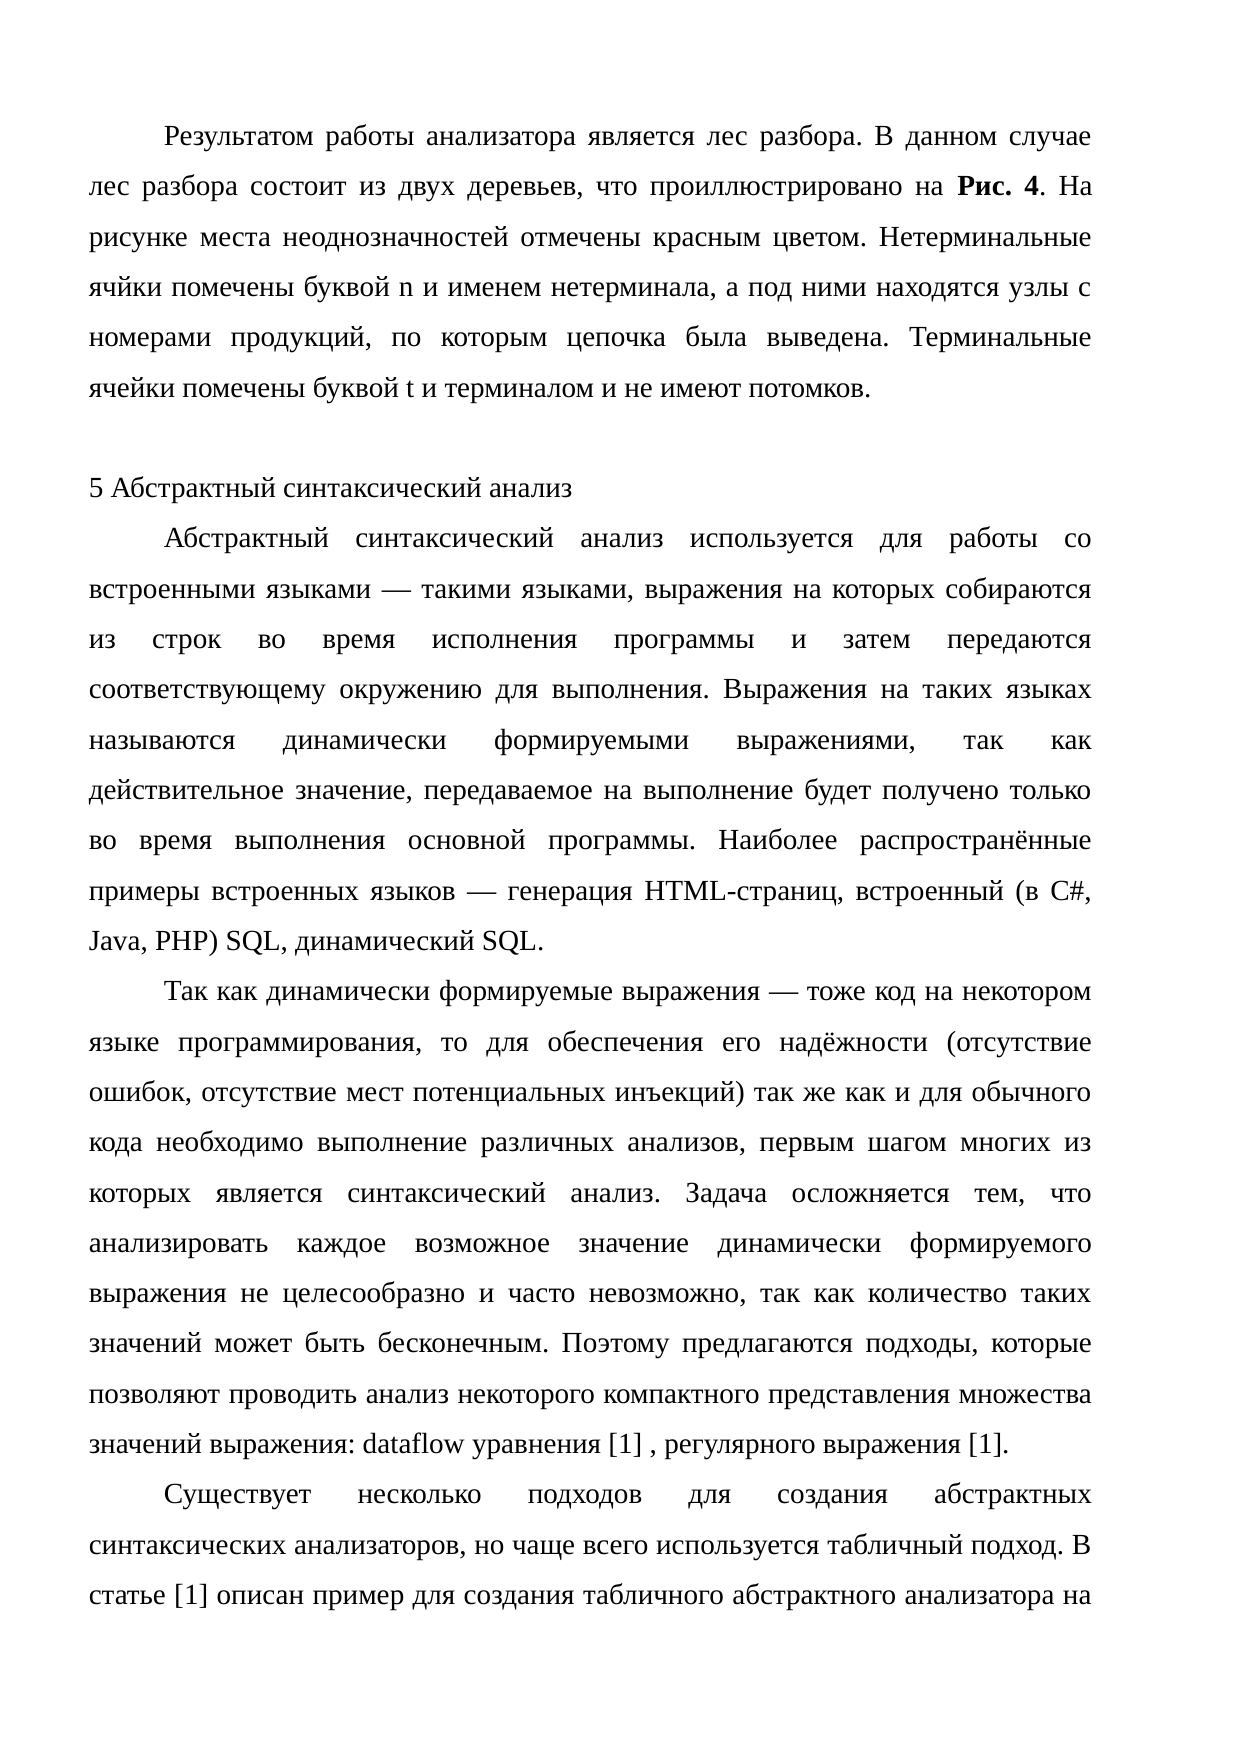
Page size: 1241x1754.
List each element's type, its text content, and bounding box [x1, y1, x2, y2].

text 5 Абстрактный синтаксический анализ [88, 470, 1093, 504]
text Абстрактный синтаксический анализ используется для работы со встроенными языками — такими языками, выражения на которых собираются из строк во время исполнения программы и затем передаются соответствующему окружению для выполнения. Выражения на таких языках называются динамически формируемыми выражениями, так как действительное значение, передаваемое на выполнение будет получено только во время выполнения основной программы. Наиболее распространённые примеры встроенных языков — генерация HTML-страниц, встроенный (в C#, Java, PHP) SQL, динамический SQL. [88, 521, 1093, 957]
text Результатом работы анализатора является лес разбора. В данном случае лес разбора состоит из двух деревьев, что проиллюстрировано на Рис. 4. На рисунке места неоднозначностей отмечены красным цветом. Нетерминальные ячйки помечены буквой n и именем нетерминала, а под ними находятся узлы с номерами продукций, по которым цепочка была выведена. Терминальные ячейки помечены буквой t и терминалом и не имеют потомков. [88, 118, 1093, 403]
text Существует несколько подходов для создания абстрактных синтаксических анализаторов, но чаще всего используется табличный подход. В статье [1] описан пример для создания табличного абстрактного анализатора на [88, 1477, 1093, 1611]
text Так как динамически формируемые выражения — тоже код на некотором языке программирования, то для обеспечения его надёжности (отсутствие ошибок, отсутствие мест потенциальных инъекций) так же как и для обычного кода необходимо выполнение различных анализов, первым шагом многих из которых является синтаксический анализ. Задача осложняется тем, что анализировать каждое возможное значение динамически формируемого выражения не целесообразно и часто невозможно, так как количество таких значений может быть бесконечным. Поэтому предлагаются подходы, которые позволяют проводить анализ некоторого компактного представления множества значений выражения: dataflow уравнения [1] , регулярного выражения [1]. [88, 973, 1093, 1460]
